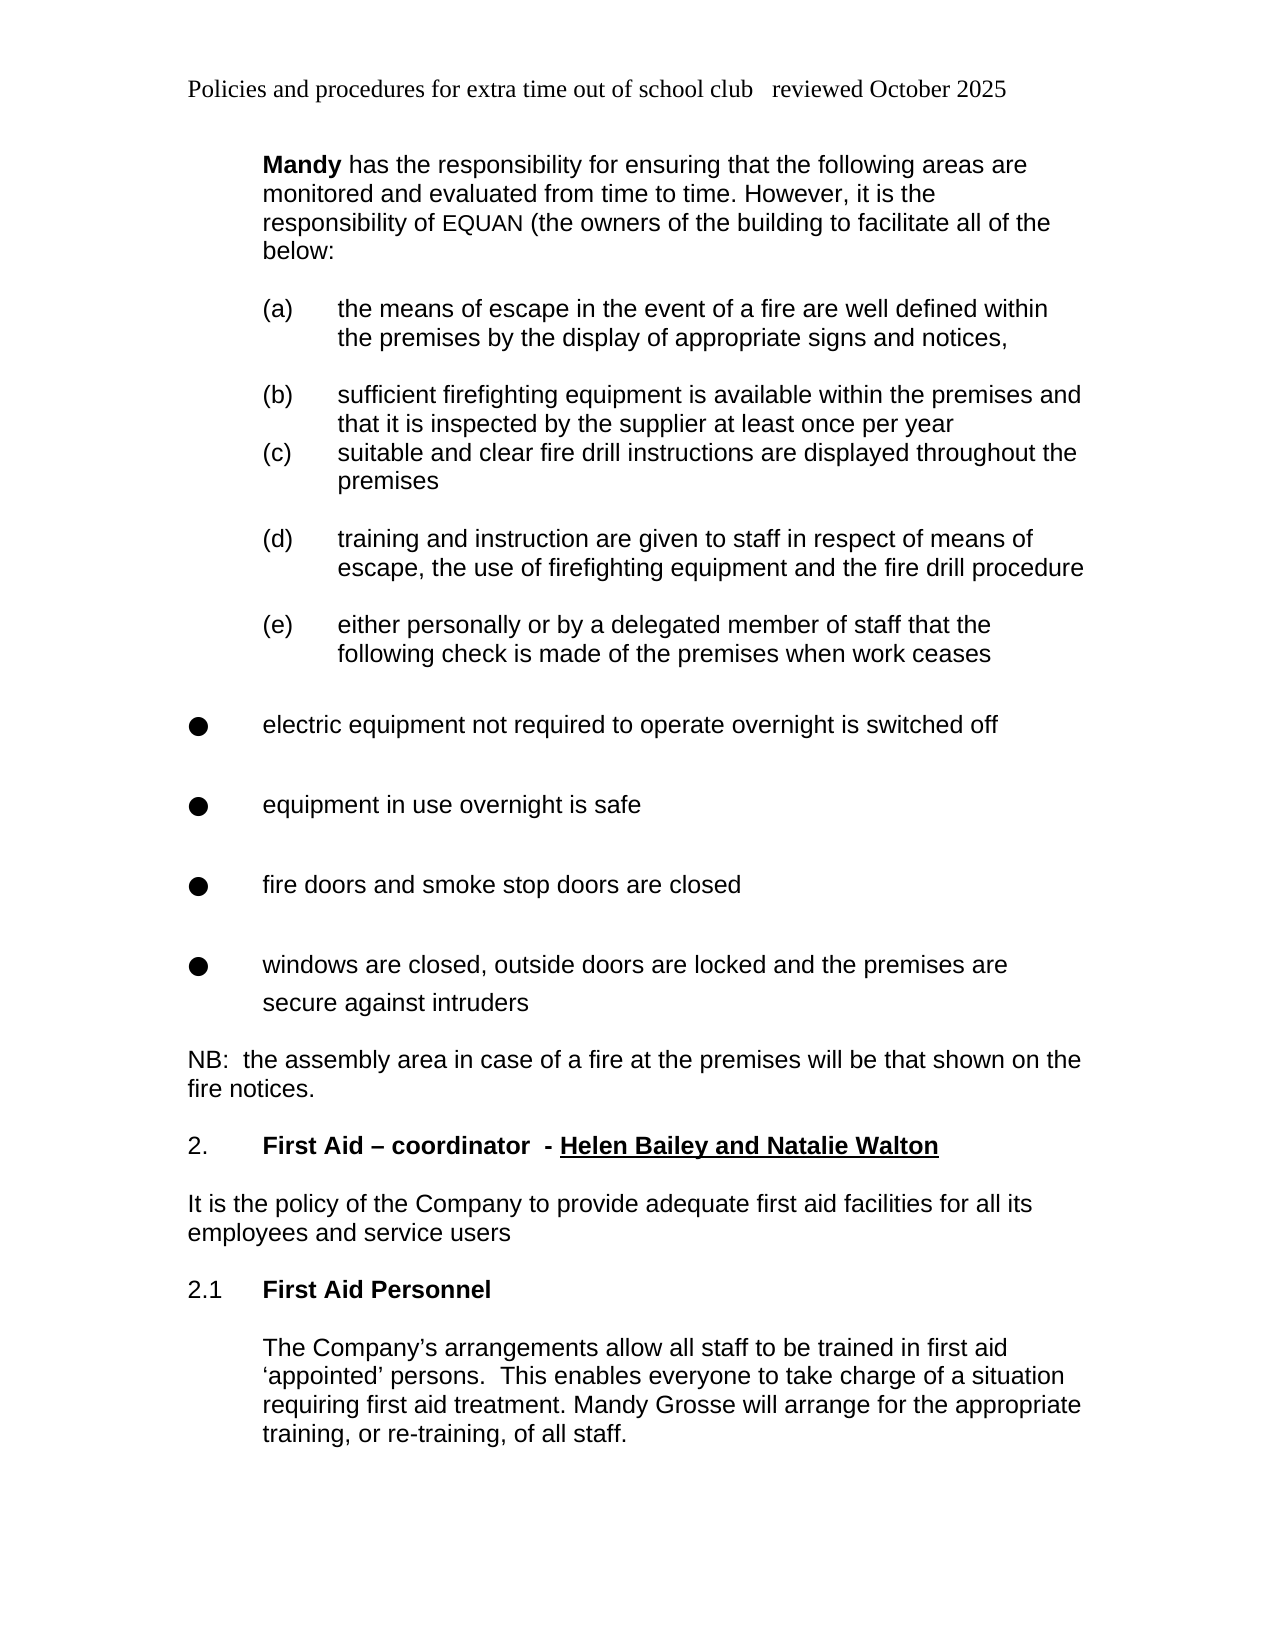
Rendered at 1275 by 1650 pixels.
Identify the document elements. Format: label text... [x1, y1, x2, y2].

list First Aid Personnel [187, 1275, 1087, 1304]
list training and instruction are given to staff in respect of means of escape, the use of firefighting equipment and the fire drill procedure [262, 524, 1087, 581]
list either personally or by a delegated member of staff that the following check is made of the premises when work ceases [262, 610, 1087, 667]
list windows are closed, outside doors are locked and the premises are secure against intruders [187, 936, 1087, 1016]
text It is the policy of the Company to provide adequate first aid facilities for all its employees and service users [187, 1189, 1087, 1246]
list equipment in use overnight is safe [187, 776, 1087, 827]
list sufficient firefighting equipment is available within the premises and that it is inspected by the supplier at least once per year [262, 380, 1087, 437]
list fire doors and smoke stop doors are closed [187, 856, 1087, 907]
list suitable and clear fire drill instructions are displayed throughout the premises [262, 437, 1087, 495]
text NB: the assembly area in case of a fire at the premises will be that shown on the fire notices. [187, 1045, 1087, 1102]
list electric equipment not required to operate overnight is switched off [187, 696, 1087, 747]
text The Company’s arrangements allow all staff to be trained in first aid ‘appointed’ persons. This enables everyone to take charge of a situation requiring first aid treatment. Mandy Grosse will arrange for the appropriate training, or re-training, of all staff. [262, 1332, 1087, 1447]
list the means of escape in the event of a fire are well defined within the premises by the display of appropriate signs and notices, [262, 294, 1087, 351]
list First Aid – coordinator - Helen Bailey and Natalie Walton [187, 1131, 1087, 1160]
text Mandy has the responsibility for ensuring that the following areas are monitored and evaluated from time to time. However, it is the responsibility of EQUAN (the owners of the building to facilitate all of the below: [262, 150, 1087, 265]
